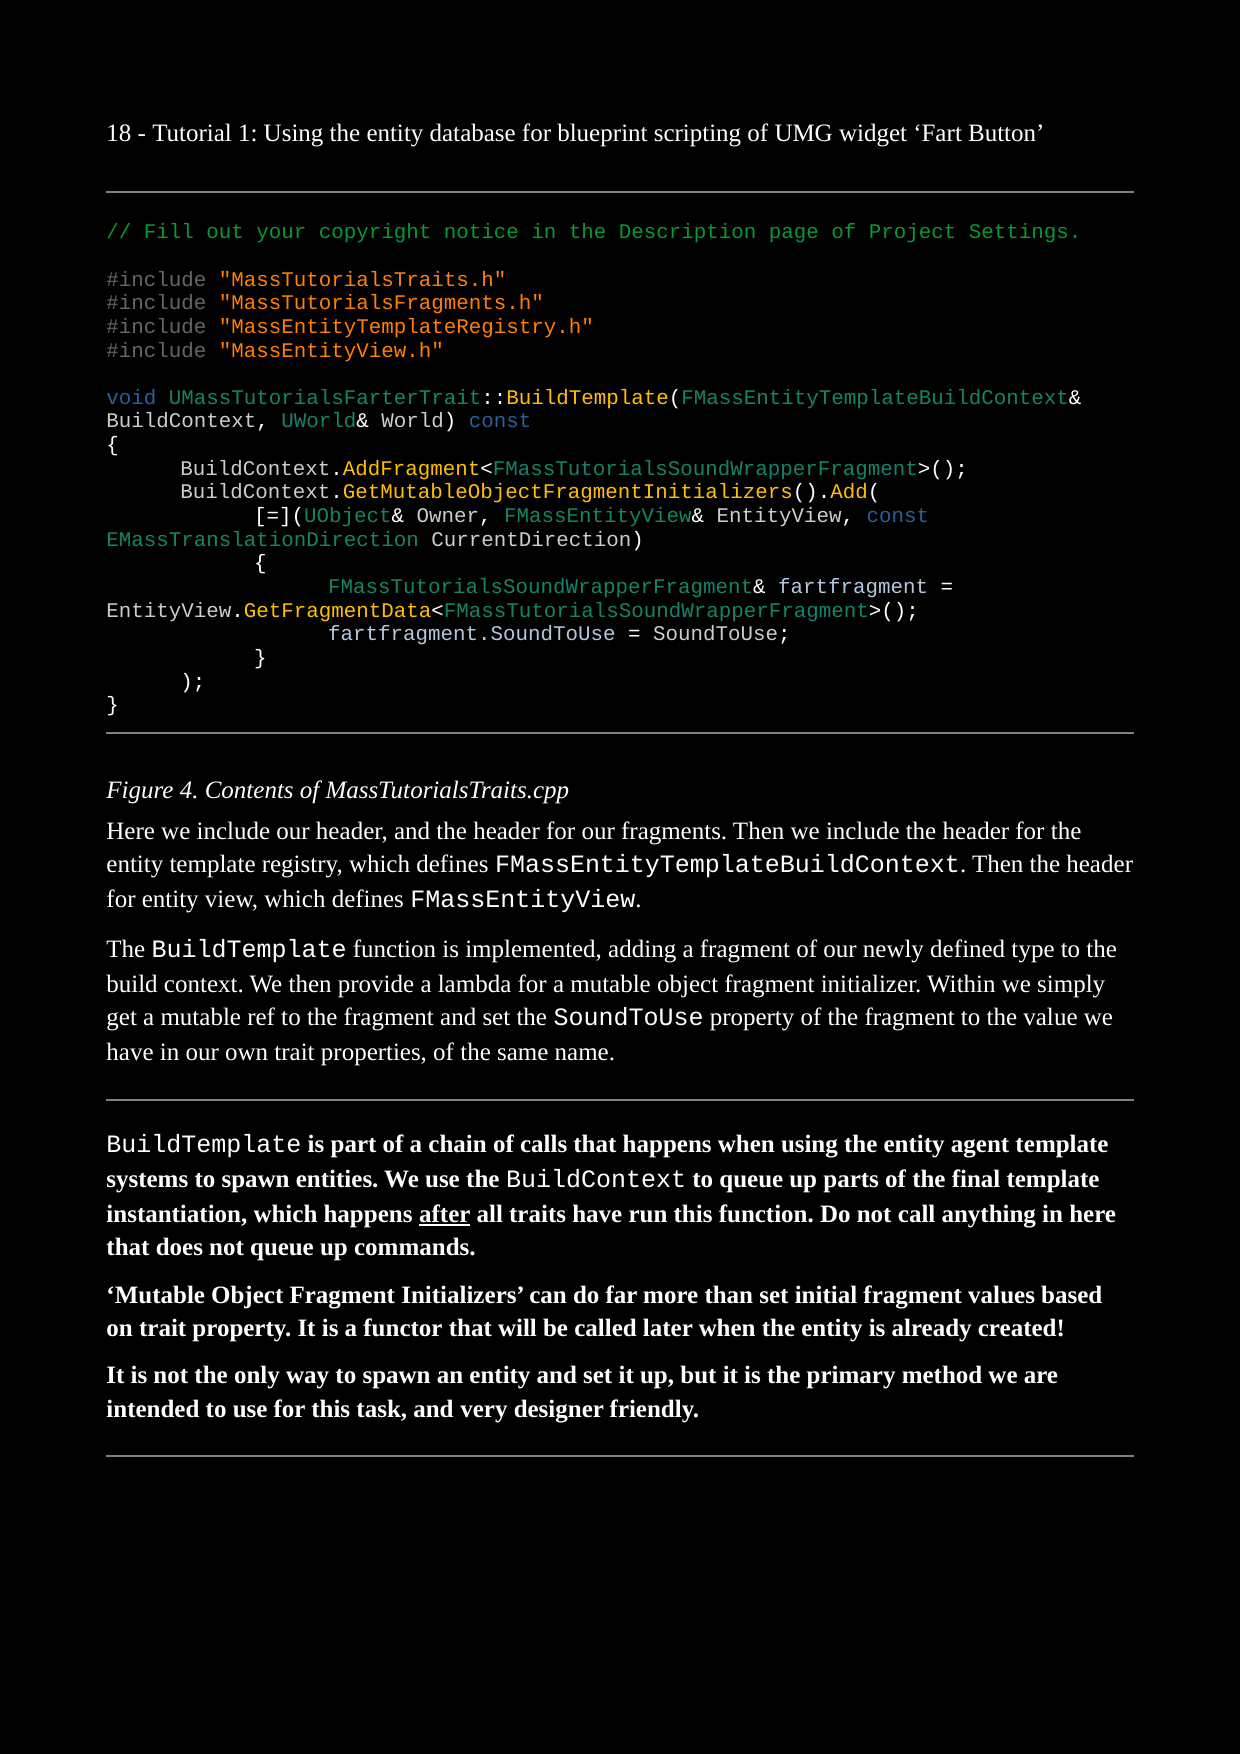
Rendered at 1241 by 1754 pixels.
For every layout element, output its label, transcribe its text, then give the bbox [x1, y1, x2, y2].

text Here we include our header, and the header for our fragments. Then we include the header for the entity template registry, which defines FMassEntityTemplateBuildContext. Then the header for entity view, which defines FMassEntityView. [106, 816, 1134, 915]
text Figure 4. Contents of MassTutorialsTraits.cpp [106, 775, 1134, 803]
text { [106, 552, 1134, 576]
text BuildContext.AddFragment<FMassTutorialsSoundWrapperFragment>(); [106, 458, 1134, 481]
text BuildTemplate is part of a chain of calls that happens when using the entity agent template systems to spawn entities. We use the BuildContext to queue up parts of the final template instantiation, which happens after all traits have run this function. Do not call anything in here that does not queue up commands. [106, 1129, 1134, 1261]
text #include "MassTutorialsFragments.h" [106, 292, 1134, 316]
text } [106, 694, 1134, 718]
text ‘Mutable Object Fragment Initializers’ can do far more than set initial fragment values based on trait property. It is a functor that will be called later when the entity is already created! [106, 1280, 1134, 1342]
text FMassTutorialsSoundWrapperFragment& fartfragment = EntityView.GetFragmentData<FMassTutorialsSoundWrapperFragment>(); [106, 576, 1134, 623]
text #include "MassTutorialsTraits.h" [106, 269, 1134, 292]
text It is not the only way to spawn an entity and set it up, but it is the primary method we are intended to use for this task, and very designer friendly. [106, 1361, 1134, 1422]
text #include "MassEntityTemplateRegistry.h" [106, 316, 1134, 339]
text ); [106, 671, 1134, 694]
text void UMassTutorialsFarterTrait::BuildTemplate(FMassEntityTemplateBuildContext& BuildContext, UWorld& World) const [106, 387, 1134, 434]
text [=](UObject& Owner, FMassEntityView& EntityView, const EMassTranslationDirection CurrentDirection) [106, 505, 1134, 552]
text // Fill out your copyright notice in the Description page of Project Settings. [106, 221, 1134, 245]
text The BuildTemplate function is implemented, adding a fragment of our newly defined type to the build context. We then provide a lambda for a mutable object fragment initializer. Within we simply get a mutable ref to the fragment and set the SoundToUse property of the fragment to the value we have in our own trait properties, of the same name. [106, 934, 1134, 1066]
text { [106, 434, 1134, 458]
text BuildContext.GetMutableObjectFragmentInitializers().Add( [106, 481, 1134, 505]
text #include "MassEntityView.h" [106, 339, 1134, 363]
text fartfragment.SoundToUse = SoundToUse; [106, 623, 1134, 647]
text } [106, 647, 1134, 671]
